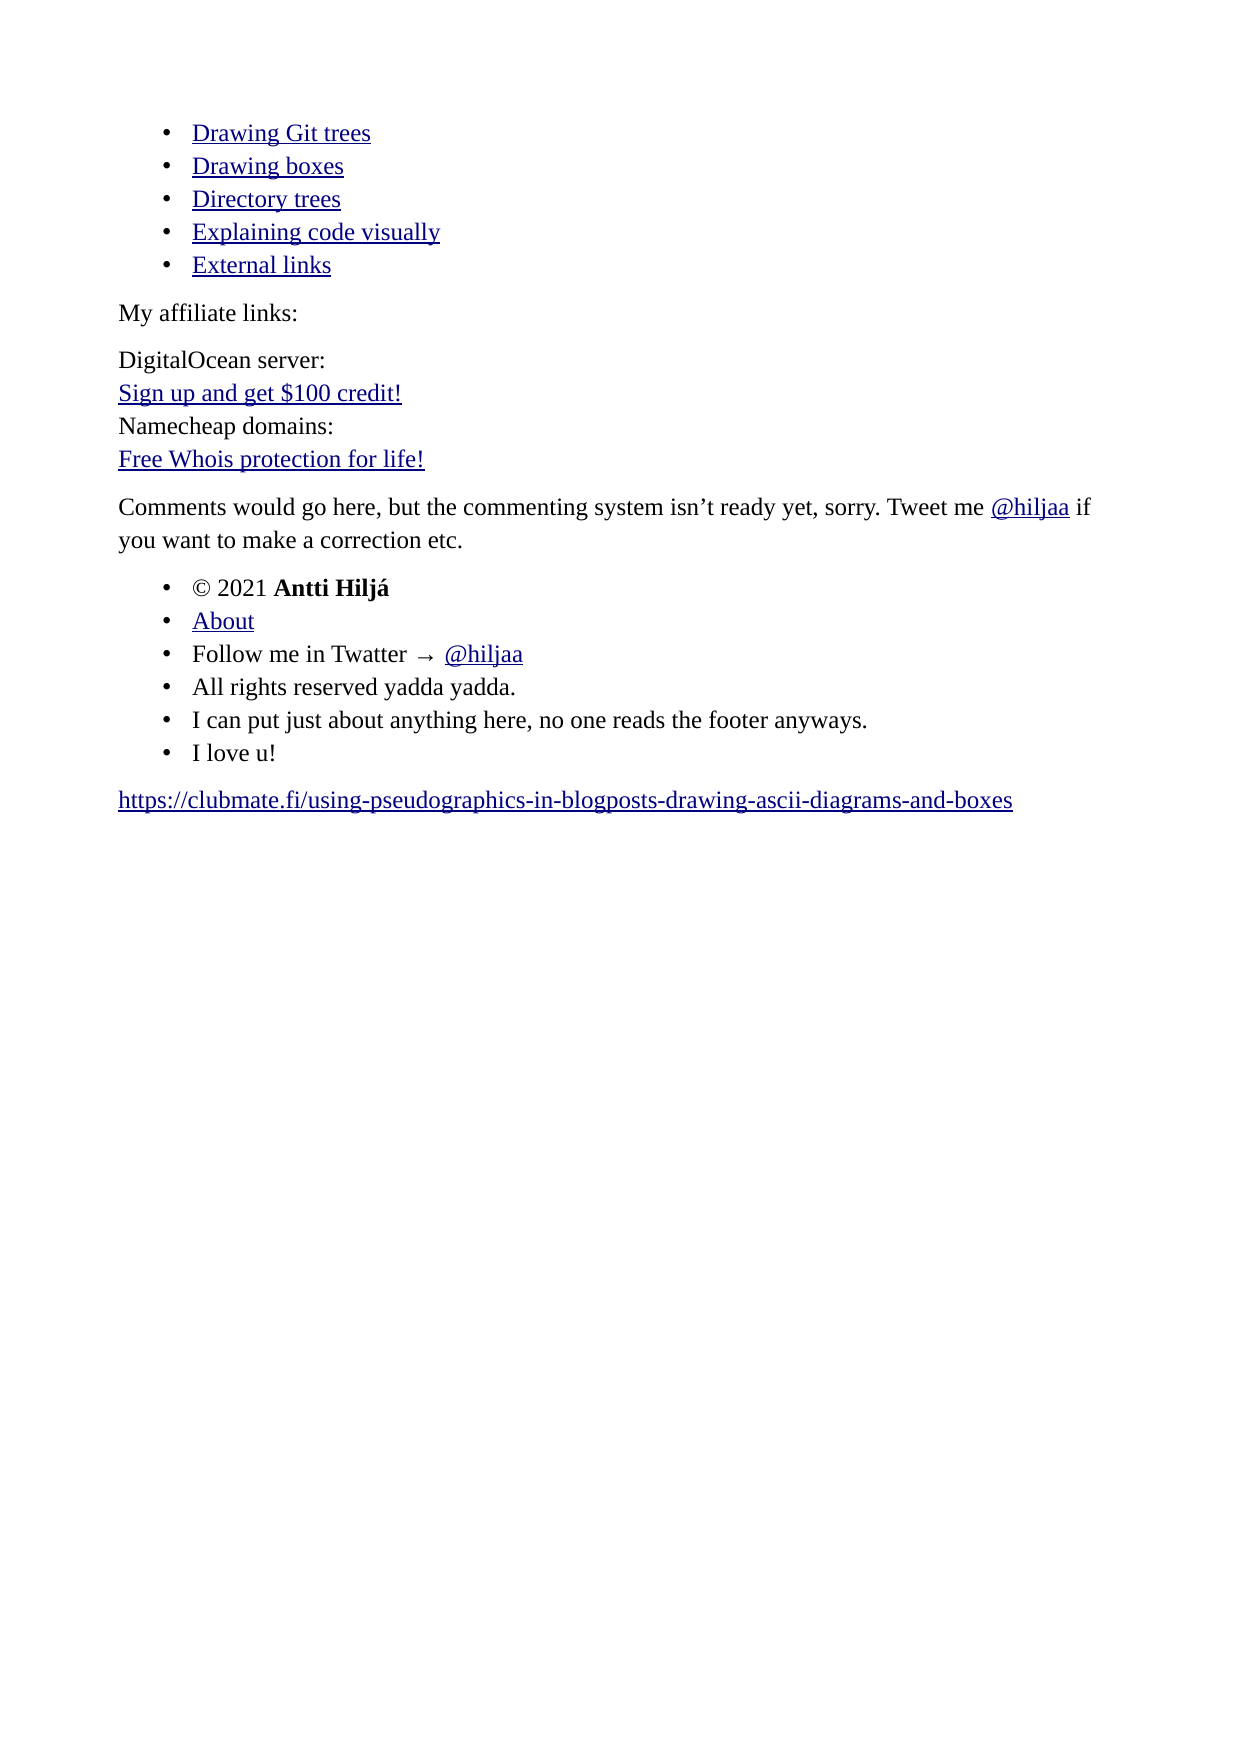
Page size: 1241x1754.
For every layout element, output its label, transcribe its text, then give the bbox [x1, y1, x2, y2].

list I love u! [162, 738, 1122, 767]
list External links [162, 250, 1122, 279]
text Comments would go here, but the commenting system isn’t ready yet, sorry. Tweet me @hiljaa if you want to make a correction etc. [118, 492, 1122, 554]
list Drawing boxes [162, 151, 1122, 180]
list Follow me in Twatter → @hiljaa [162, 639, 1122, 667]
text My affiliate links: [118, 298, 1122, 327]
list Directory trees [162, 184, 1122, 213]
list Drawing Git trees [162, 118, 1122, 147]
list Explaining code visually [162, 217, 1122, 246]
text Namecheap domains: [118, 411, 1122, 440]
text Sign up and get $100 credit! [118, 378, 1122, 407]
list I can put just about anything here, no one reads the footer anyways. [162, 705, 1122, 733]
text DigitalOcean server: [118, 345, 1122, 374]
text https://clubmate.fi/using-pseudographics-in-blogposts-drawing-ascii-diagrams-and-boxes [118, 785, 1122, 814]
list © 2021 Antti Hiljá [162, 573, 1122, 601]
list All rights reserved yadda yadda. [162, 672, 1122, 701]
list About [162, 606, 1122, 634]
text Free Whois protection for life! [118, 444, 1122, 473]
